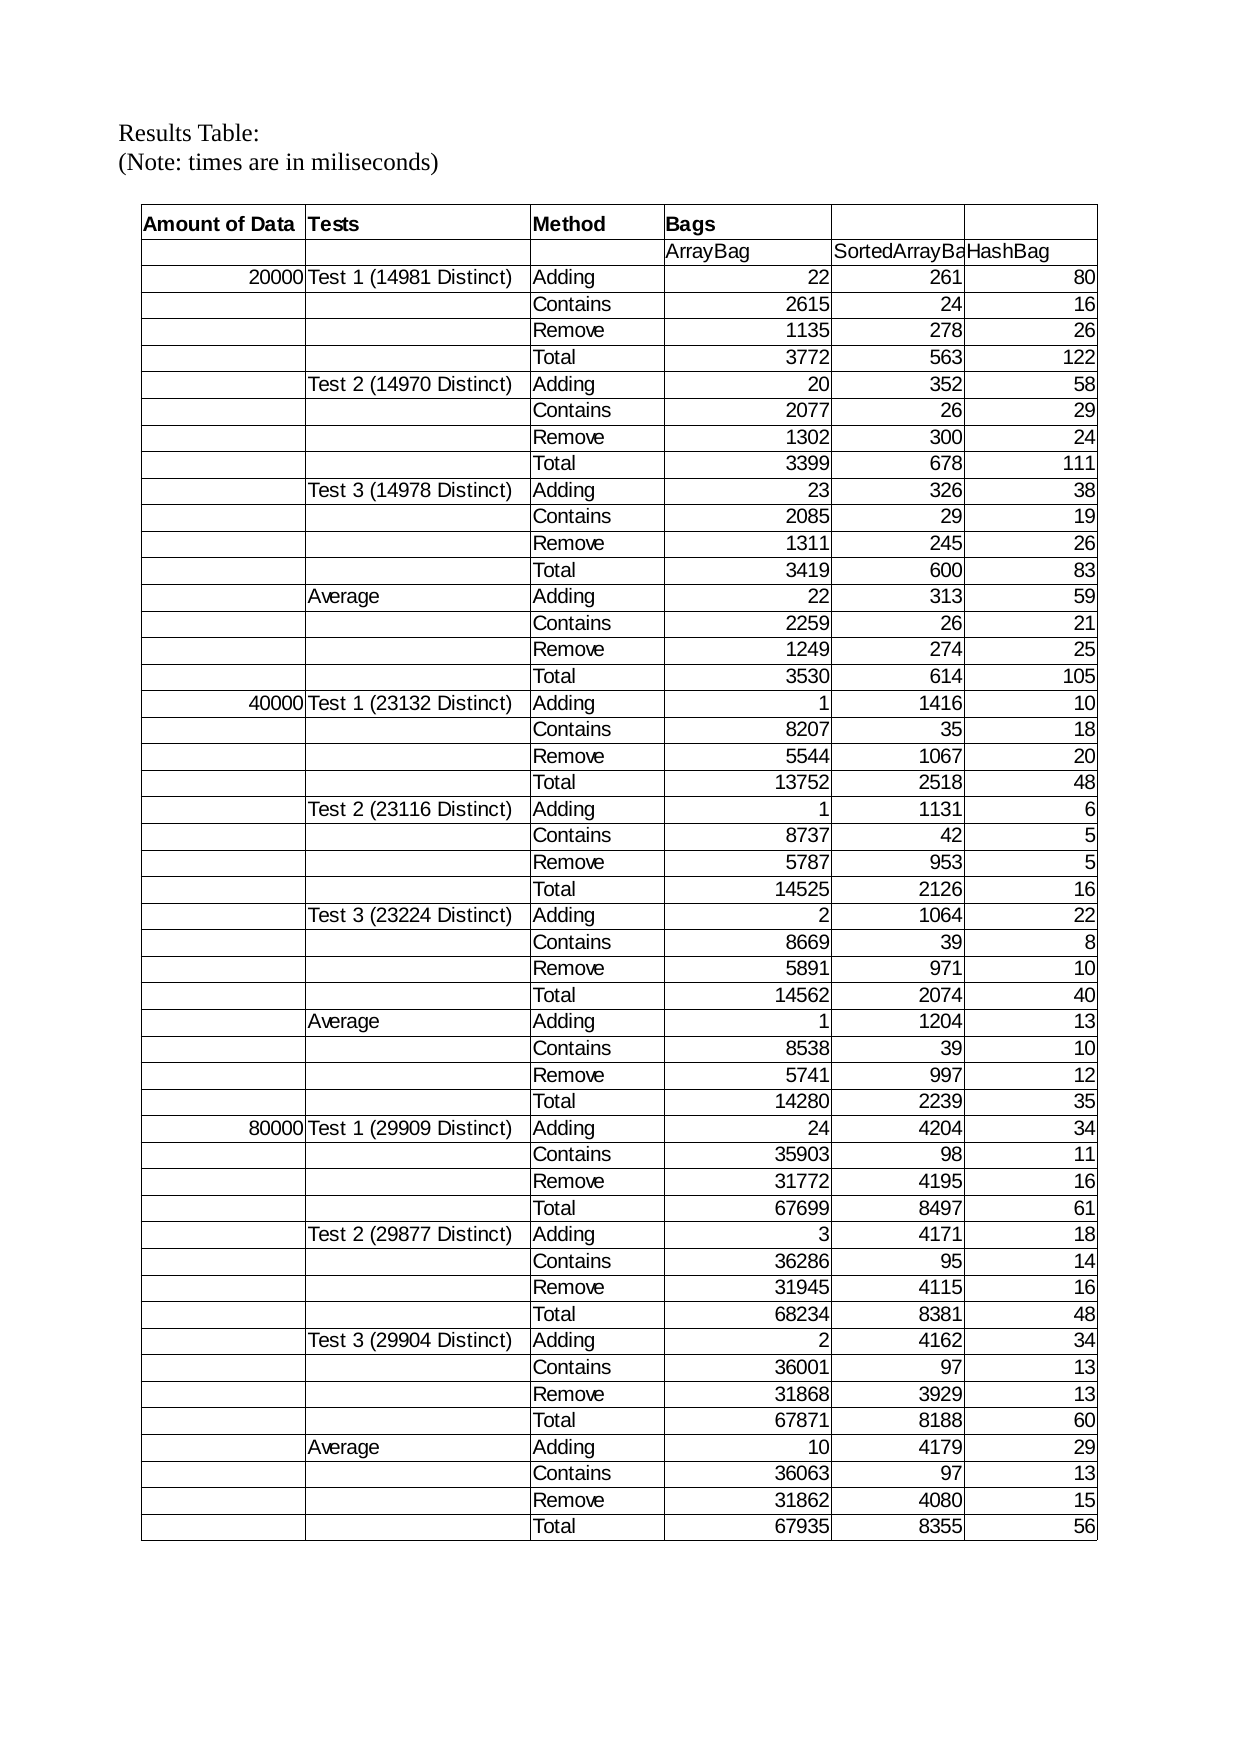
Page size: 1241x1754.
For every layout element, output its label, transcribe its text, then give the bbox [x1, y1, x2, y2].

text (Note: times are in miliseconds) [118, 147, 1122, 176]
text Results Table: [118, 118, 1122, 147]
